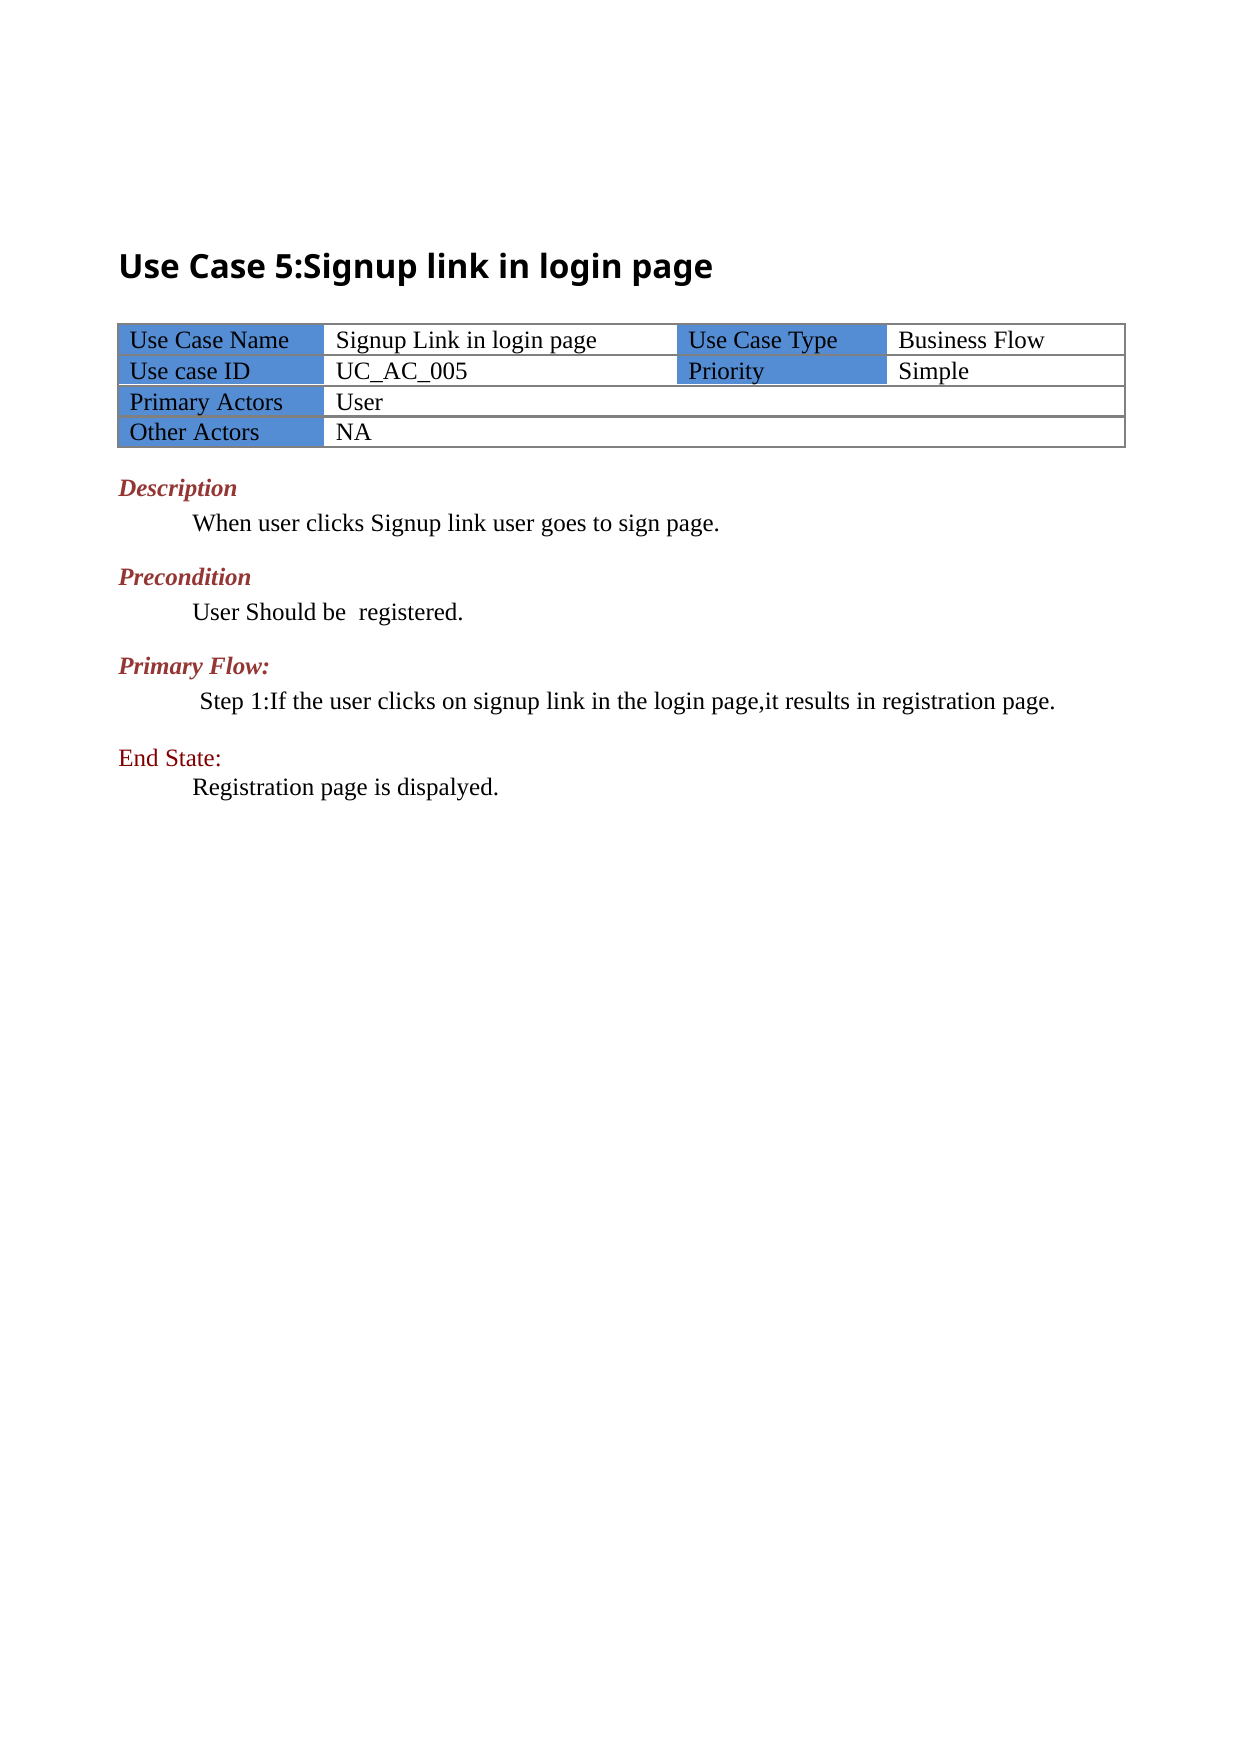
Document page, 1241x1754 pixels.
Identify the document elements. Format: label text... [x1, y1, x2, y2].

text Step 1:If the user clicks on signup link in the login page,it results in registration page. [118, 686, 1122, 714]
table_header Use Case Type [677, 325, 887, 354]
table_header Signup Link in login page [324, 325, 677, 354]
table_cell Simple [887, 356, 1124, 384]
table_cell UC_AC_005 [324, 356, 677, 384]
table_cell Priority [677, 356, 887, 384]
table_cell Use case ID [119, 356, 324, 384]
text End State: [118, 743, 1122, 772]
table_cell Other Actors [119, 418, 324, 446]
table_header Use Case Name [119, 325, 324, 354]
text When user clicks Signup link user goes to sign page. [118, 508, 1122, 537]
subtitle Description [118, 473, 1122, 502]
text Registration page is dispalyed. [118, 772, 1122, 801]
table_header Business Flow [887, 325, 1124, 354]
subtitle Primary Flow: [118, 651, 1122, 679]
table_cell NA [324, 418, 1124, 446]
subtitle Use Case 5:Signup link in login page [118, 243, 1122, 288]
table_cell User [324, 387, 1124, 415]
table_cell Primary Actors [119, 387, 324, 415]
subtitle Precondition [118, 562, 1122, 591]
text User Should be registered. [118, 597, 1122, 626]
